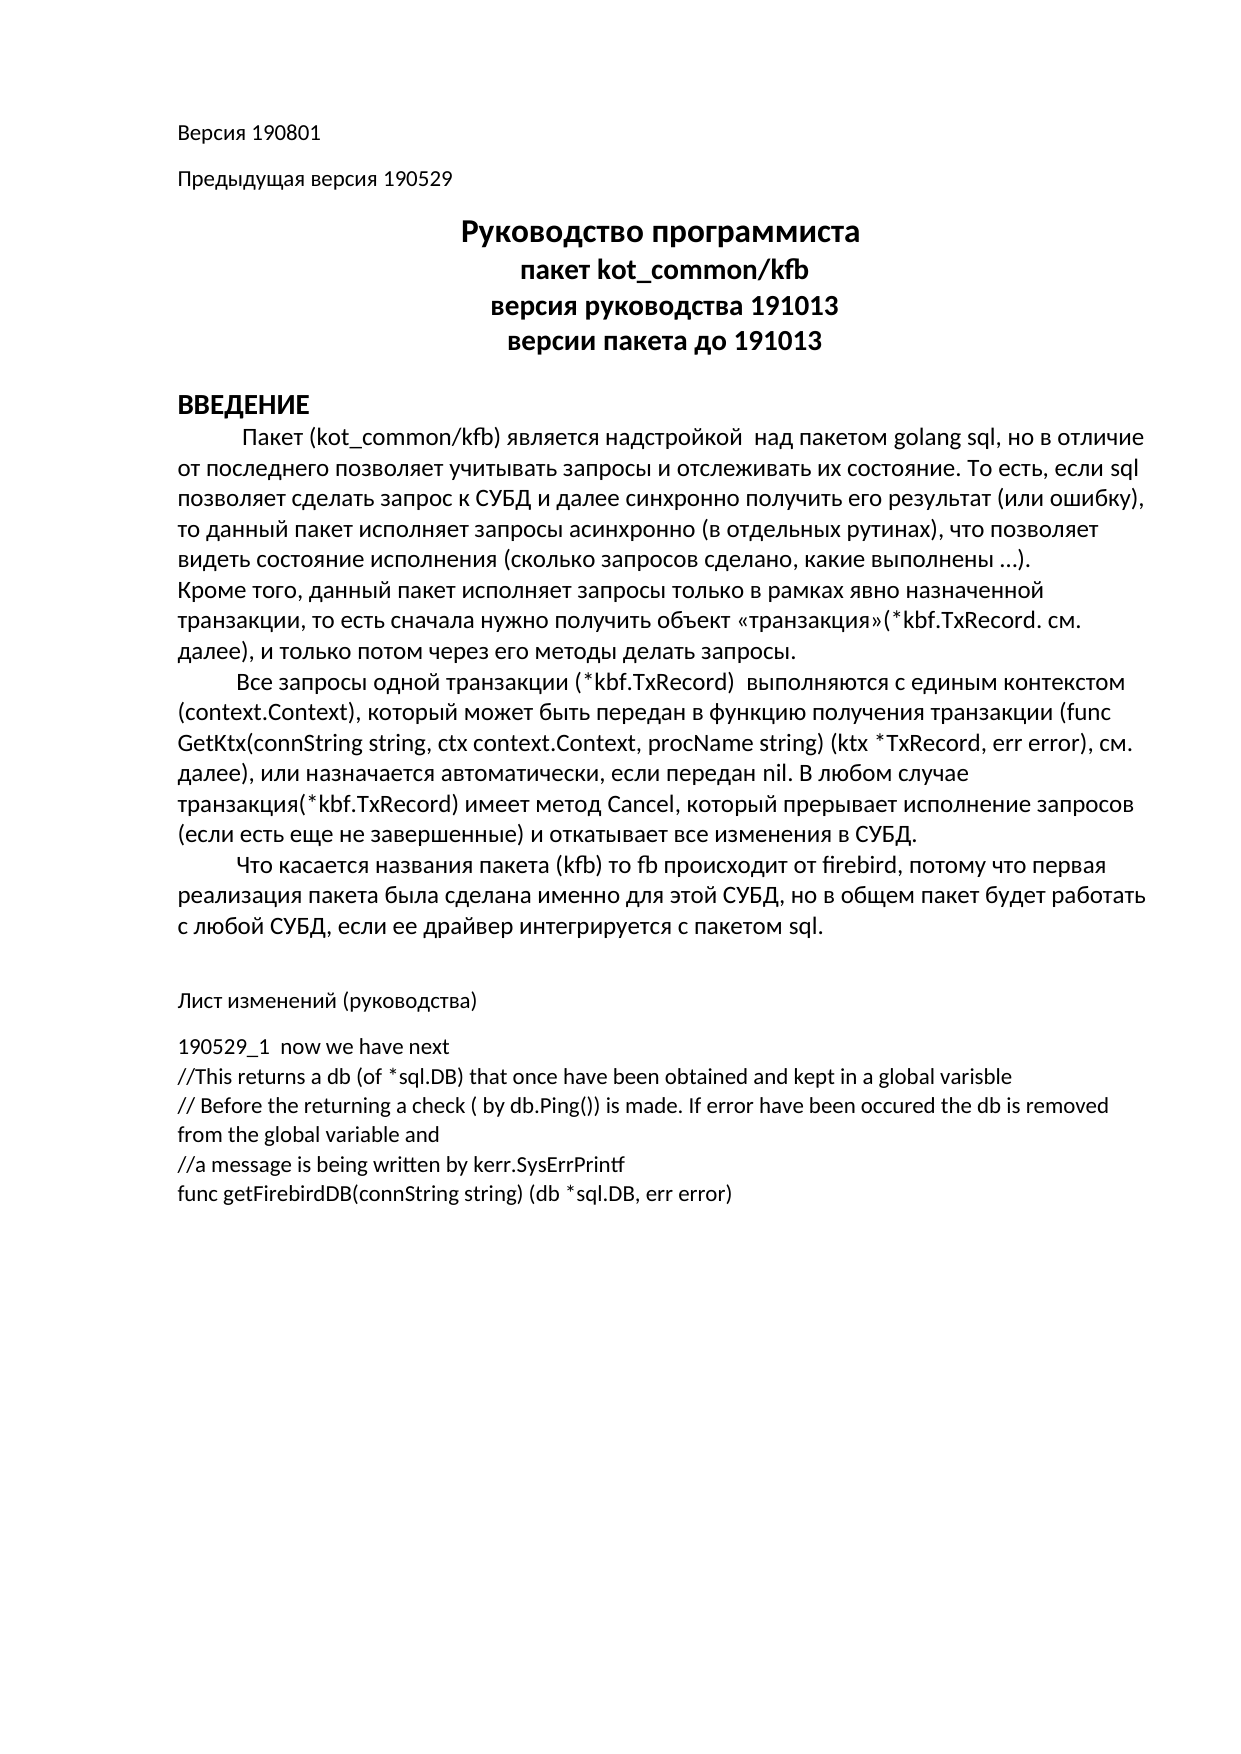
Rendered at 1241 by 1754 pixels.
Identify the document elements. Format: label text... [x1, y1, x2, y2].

text версия руководства 191013 [177, 287, 1152, 322]
text Что касается названия пакета (kfb) то fb происходит от firebird, потому что первая реализация пакета была сделана именно для этой СУБД, но в общем пакет будет работать с любой СУБД, если ее драйвер интегрируется с пакетом sql. [177, 849, 1152, 940]
text пакет kot_common/kfb [177, 251, 1152, 287]
text Пакет (kot_common/kfb) является надстройкой над пакетом golang sql, но в отличие от последнего позволяет учитывать запросы и отслеживать их состояние. То есть, если sql позволяет сделать запрос к СУБД и далее синхронно получить его результат (или ошибку), то данный пакет исполняет запросы асинхронно (в отдельных рутинах), что позволяет видеть состояние исполнения (сколько запросов сделано, какие выполнены …). Кроме того, данный пакет исполняет запросы только в рамках явно назначенной транзакции, то есть сначала нужно получить объект «транзакция»(*kbf.TxRecord. см. далее), и только потом через его методы делать запросы. [177, 421, 1152, 666]
text Все запросы одной транзакции (*kbf.TxRecord) выполняются с единым контекстом (context.Context), который может быть передан в функцию получения транзакции (func GetKtx(connString string, ctx context.Context, procName string) (ktx *TxRecord, err error), см. далее), или назначается автоматически, если передан nil. В любом случае транзакция(*kbf.TxRecord) имеет метод Cancel, который прерывает исполнение запросов (если есть еще не завершенные) и откатывает все изменения в СУБД. [177, 666, 1152, 849]
text 190529_1 now we have next //This returns a db (of *sql.DB) that once have been obtained and kept in a global varisble // Before the returning a check ( by db.Ping()) is made. If error have been occured the db is removed from the global variable and //a message is being written by kerr.SysErrPrintf func getFirebirdDB(connString string) (db *sql.DB, err error) [177, 1032, 1152, 1207]
text версии пакета до 191013 [177, 322, 1152, 358]
text ВВЕДЕНИЕ [177, 386, 1152, 421]
text Предыдущая версия 190529 [177, 164, 1152, 192]
text Лист изменений (руководства) [177, 986, 1152, 1014]
text Руководство программиста [177, 210, 1152, 251]
text Версия 190801 [177, 118, 1152, 146]
